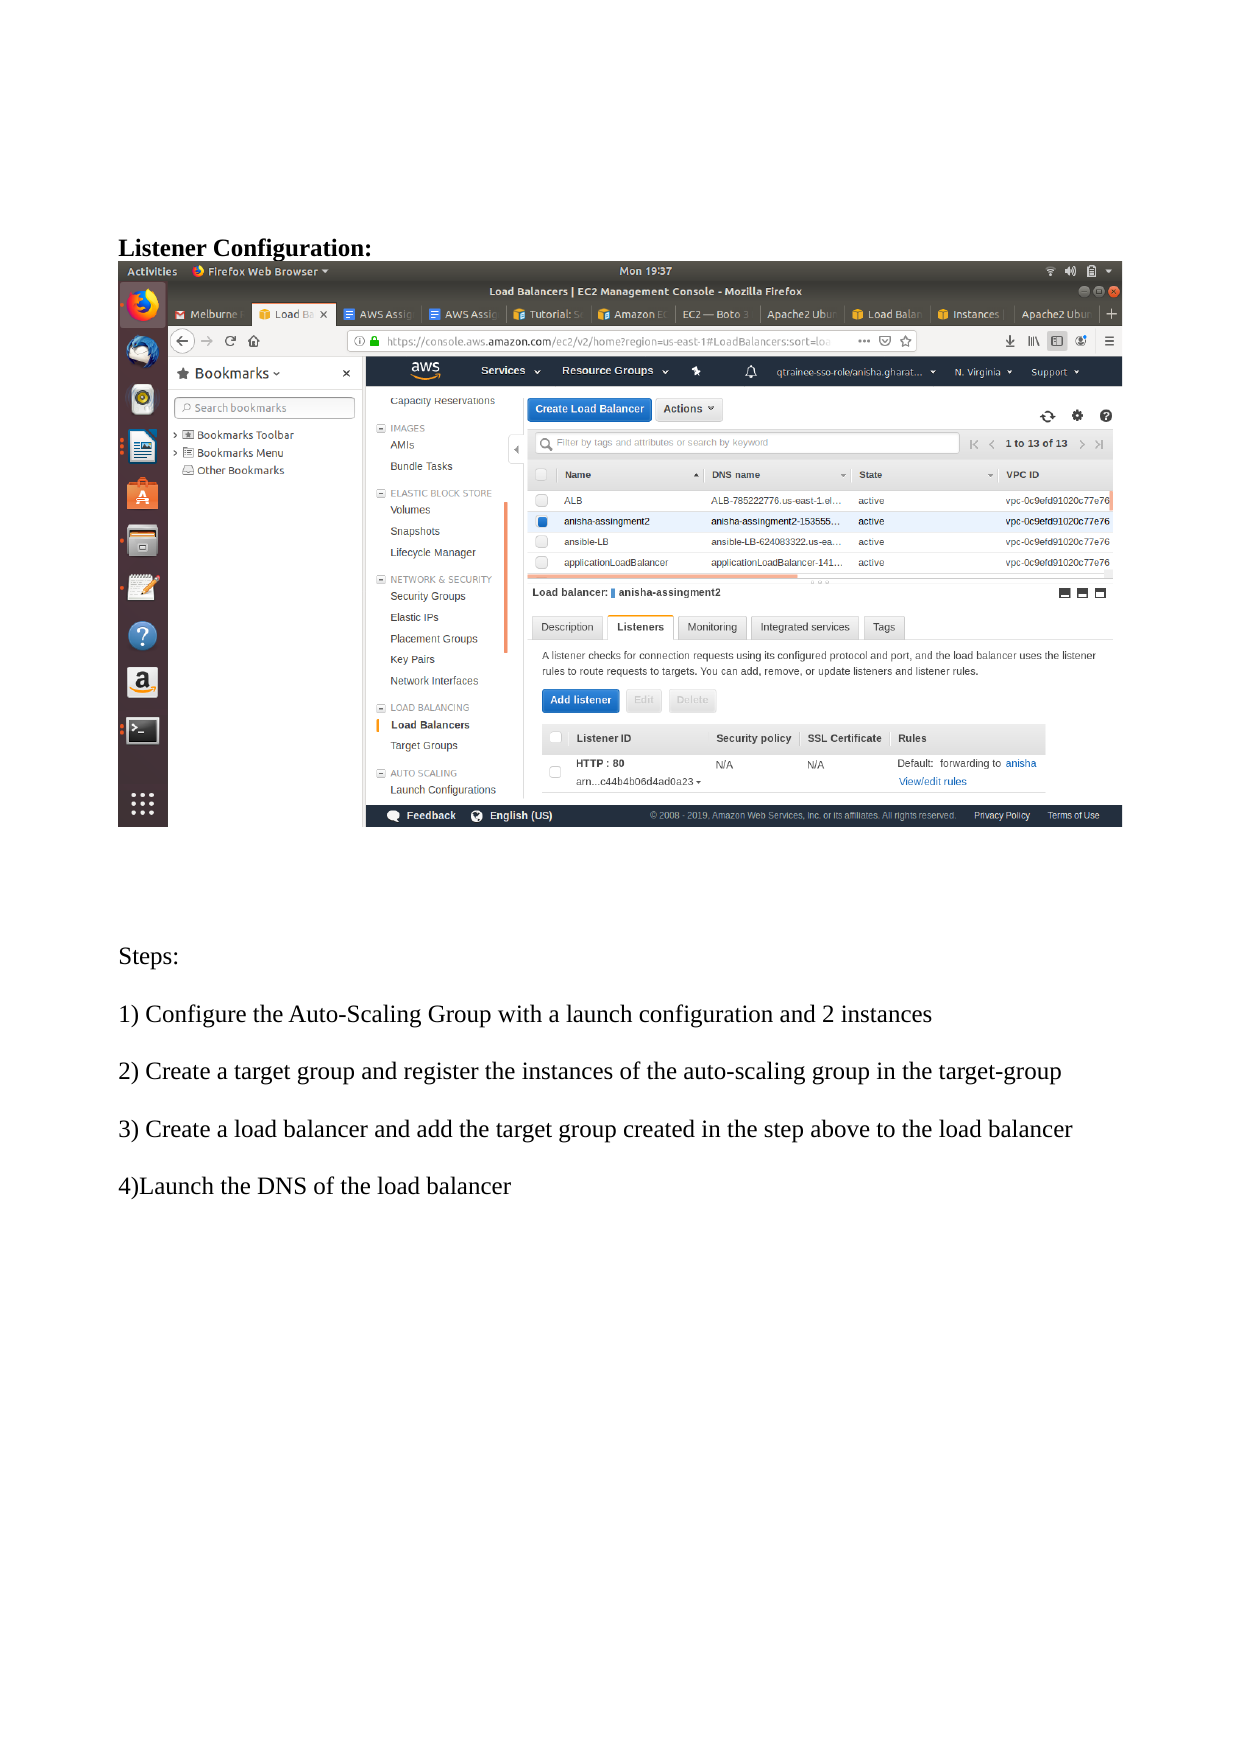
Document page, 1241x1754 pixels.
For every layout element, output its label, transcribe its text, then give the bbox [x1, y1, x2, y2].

text 3) Create a load balancer and add the target group created in the step above to the load balancer [118, 1114, 1122, 1142]
text Steps: [118, 941, 1122, 970]
text 4)Launch the DNS of the load balancer [118, 1171, 1122, 1200]
text 1) Configure the Auto-Scaling Group with a launch configuration and 2 instances [118, 999, 1122, 1027]
text Listener Configuration: [118, 233, 1122, 261]
picture [118, 261, 1123, 827]
text 2) Create a target group and register the instances of the auto-scaling group in the target-group [118, 1056, 1122, 1085]
